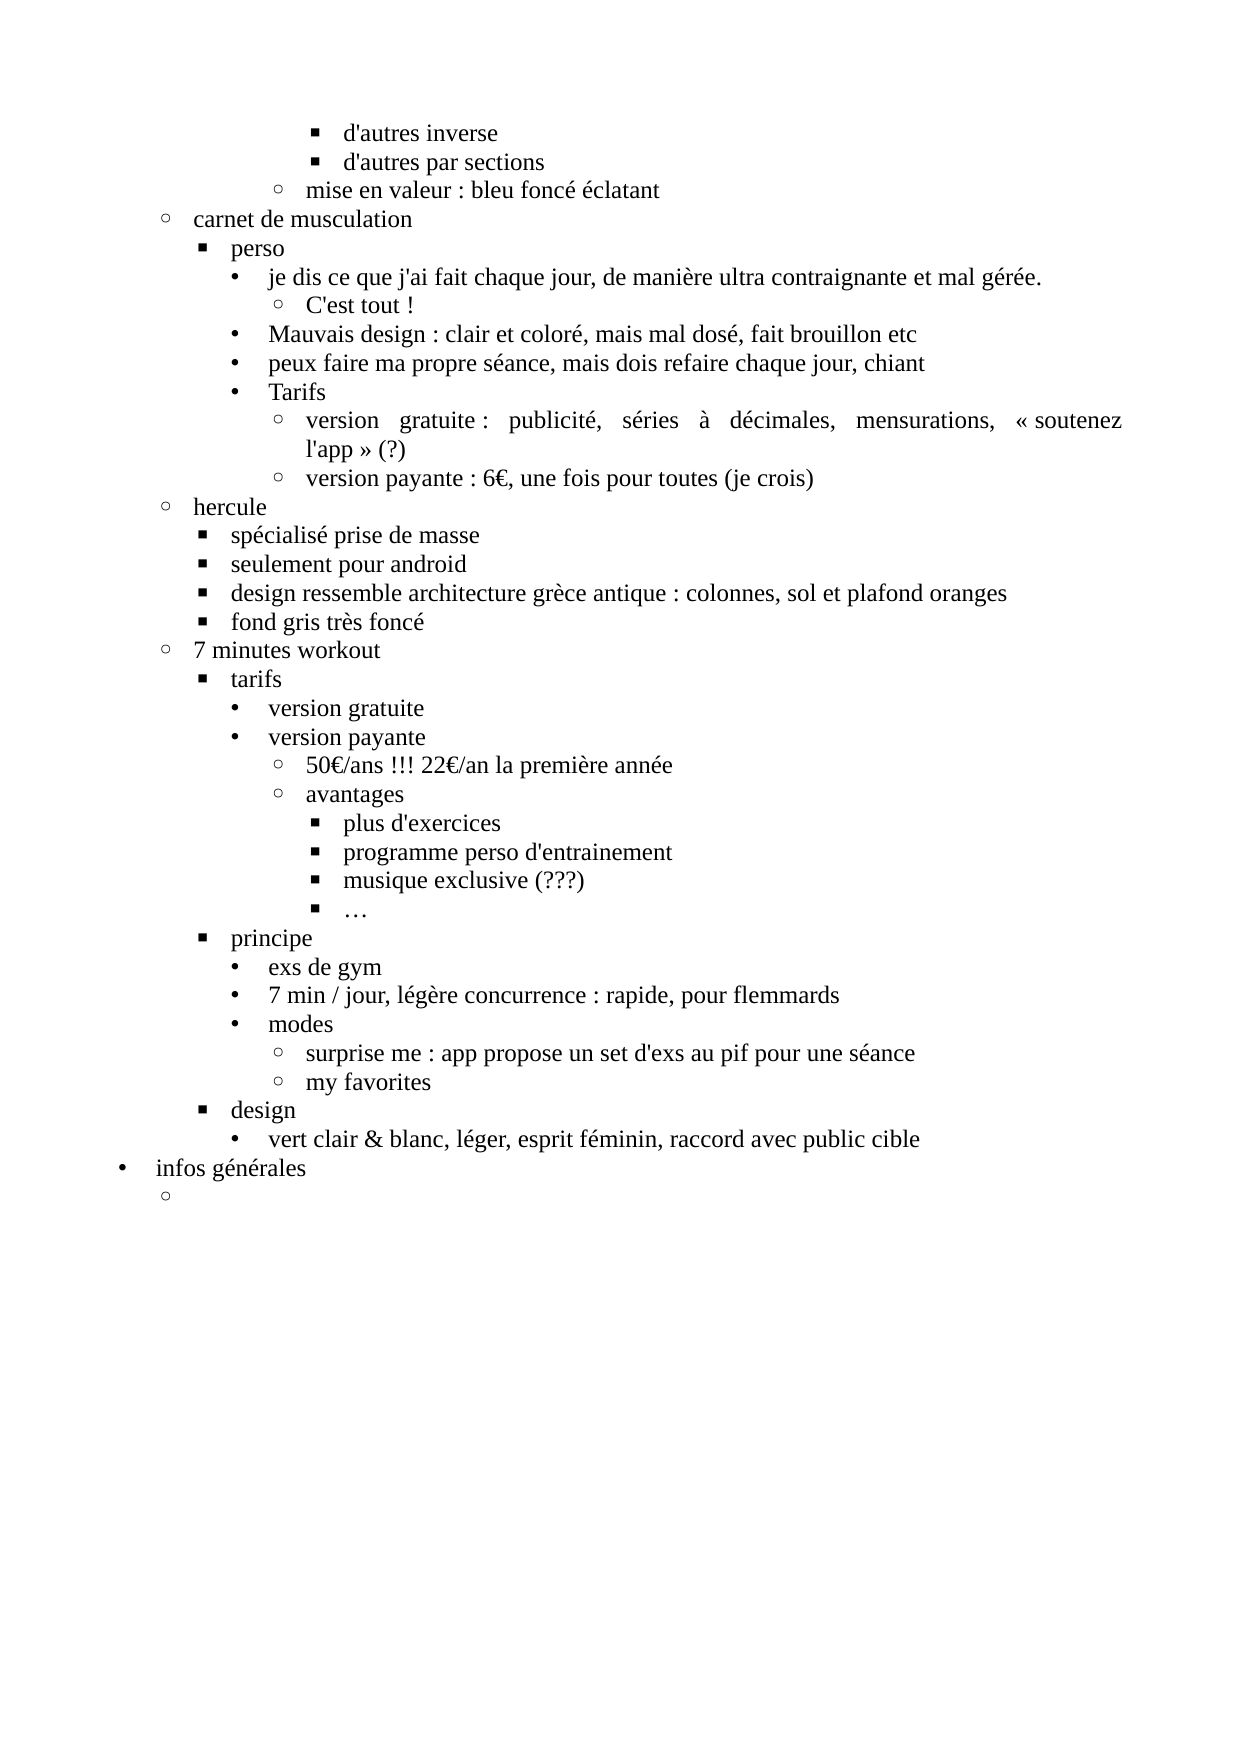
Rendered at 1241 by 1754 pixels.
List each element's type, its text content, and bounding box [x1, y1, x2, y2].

list Mauvais design : clair et coloré, mais mal dosé, fait brouillon etc [231, 319, 1122, 348]
list C'est tout ! [268, 291, 1122, 319]
list hercule [156, 492, 1122, 521]
list exs de gym [231, 952, 1122, 981]
list vert clair & blanc, léger, esprit féminin, raccord avec public cible [231, 1124, 1122, 1153]
list version payante : 6€, une fois pour toutes (je crois) [268, 463, 1122, 492]
list mise en valeur : bleu foncé éclatant [268, 176, 1122, 204]
list peux faire ma propre séance, mais dois refaire chaque jour, chiant [231, 348, 1122, 377]
list plus d'exercices [306, 808, 1122, 837]
list tarifs [193, 664, 1122, 693]
list avantages [268, 779, 1122, 808]
list infos générales [118, 1153, 1122, 1182]
list surprise me : app propose un set d'exs au pif pour une séance [268, 1038, 1122, 1067]
list 50€/ans !!! 22€/an la première année [268, 751, 1122, 779]
list design [193, 1096, 1122, 1124]
list design ressemble architecture grèce antique : colonnes, sol et plafond oranges [193, 578, 1122, 607]
list d'autres inverse [306, 118, 1122, 147]
list d'autres par sections [306, 147, 1122, 176]
list my favorites [268, 1067, 1122, 1096]
list carnet de musculation [156, 204, 1122, 233]
list Tarifs [231, 377, 1122, 406]
list 7 min / jour, légère concurrence : rapide, pour flemmards [231, 981, 1122, 1009]
list … [306, 894, 1122, 923]
list modes [231, 1009, 1122, 1038]
list 7 minutes workout [156, 636, 1122, 664]
list perso [193, 233, 1122, 262]
list programme perso d'entrainement [306, 837, 1122, 866]
list fond gris très foncé [193, 607, 1122, 636]
list musique exclusive (???) [306, 866, 1122, 894]
list principe [193, 923, 1122, 952]
list version payante [231, 722, 1122, 751]
list version gratuite : publicité, séries à décimales, mensurations, « soutenez l'app » (?) [268, 406, 1122, 463]
list spécialisé prise de masse [193, 521, 1122, 549]
list version gratuite [231, 693, 1122, 722]
list je dis ce que j'ai fait chaque jour, de manière ultra contraignante et mal gérée. [231, 262, 1122, 291]
list seulement pour android [193, 549, 1122, 578]
